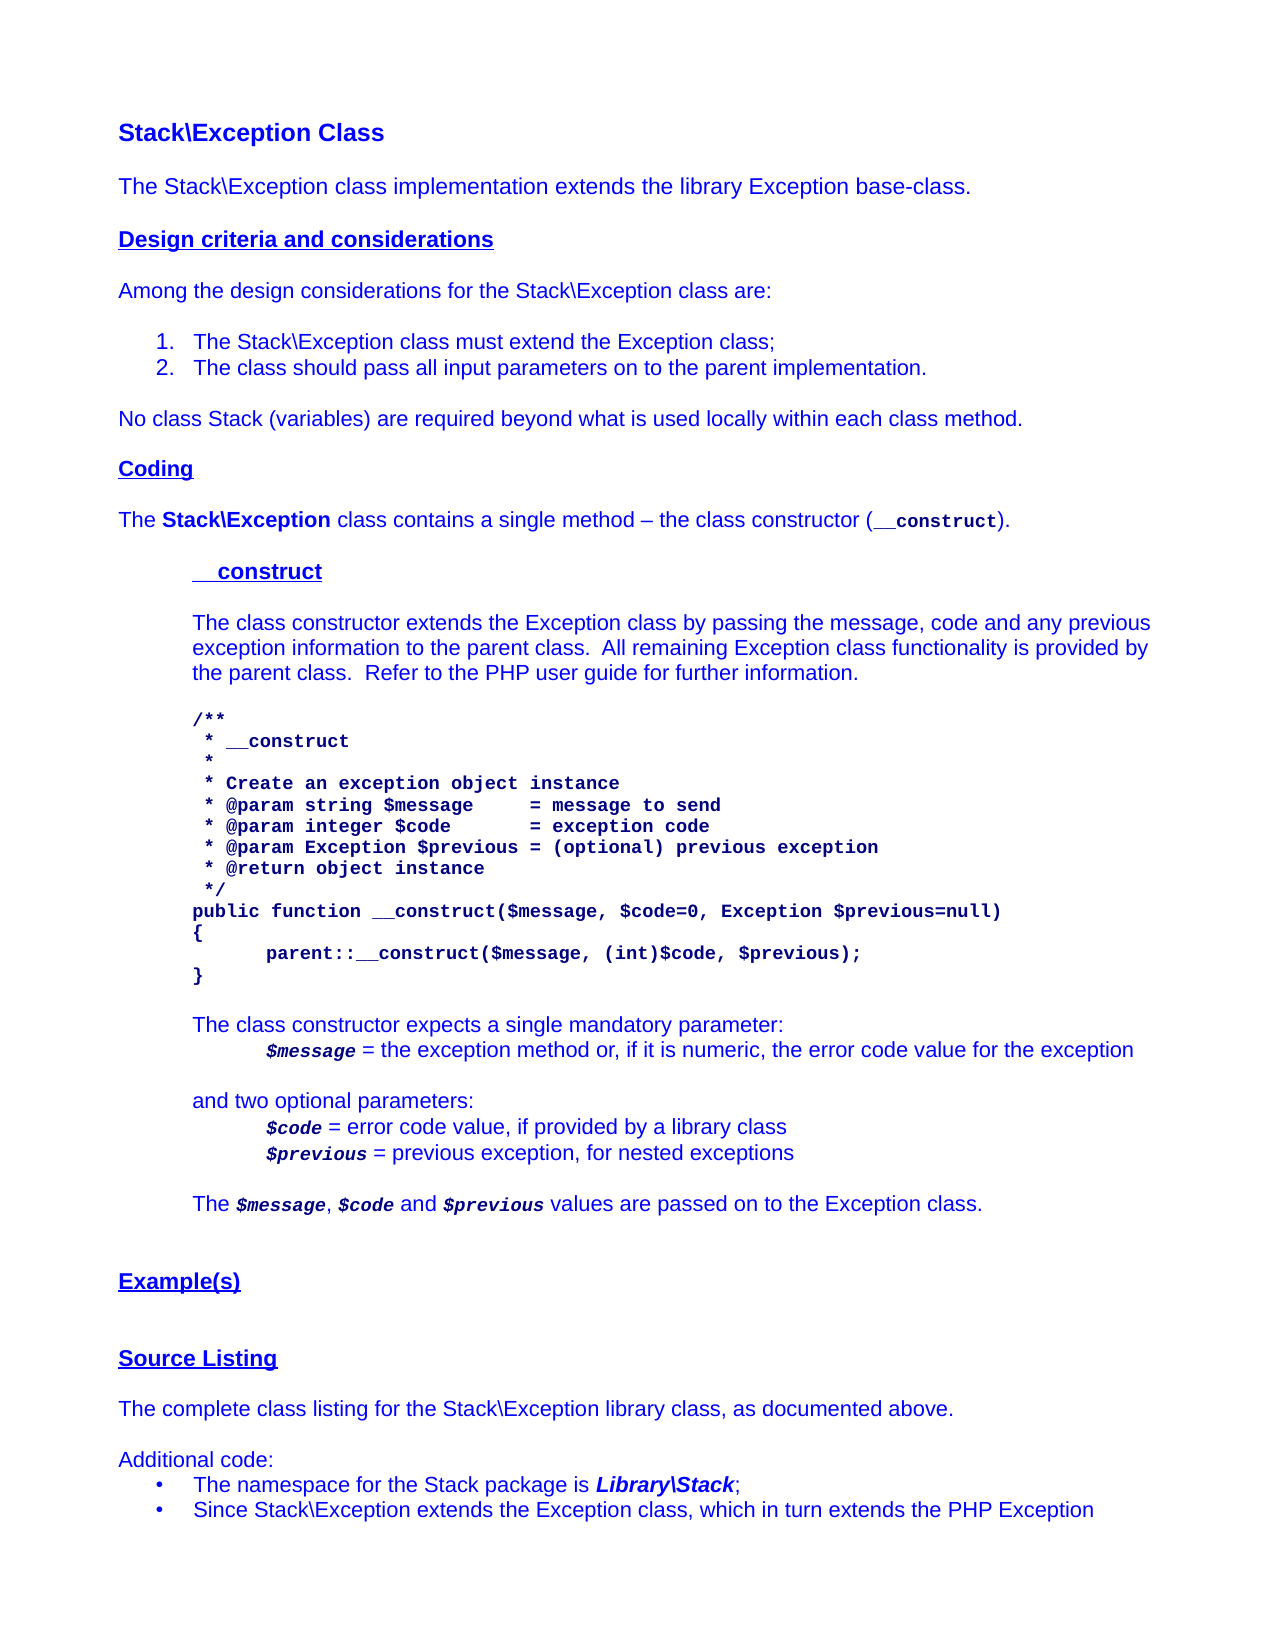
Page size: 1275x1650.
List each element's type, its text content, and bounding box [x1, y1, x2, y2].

text parent::__construct($message, (int)$code, $previous); [118, 944, 1157, 965]
text The Stack\Exception class contains a single method – the class constructor (__construct). [118, 507, 1157, 533]
text $code = error code value, if provided by a library class [266, 1114, 1157, 1140]
text The $message, $code and $previous values are passed on to the Exception class. [192, 1191, 1157, 1217]
text Example(s) [118, 1268, 1157, 1294]
text The Stack\Exception class implementation extends the library Exception base-class. [118, 173, 1157, 199]
text $previous = previous exception, for nested exceptions [266, 1140, 1157, 1166]
text __construct [192, 558, 1157, 584]
text Stack\Exception Class [118, 118, 1157, 147]
list Since Stack\Exception extends the Exception class, which in turn extends the PHP Exception [156, 1497, 1157, 1522]
text The class constructor expects a single mandatory parameter: [192, 1012, 1157, 1037]
text $message = the exception method or, if it is numeric, the error code value for the exception [266, 1037, 1157, 1063]
text Design criteria and considerations [118, 226, 1157, 252]
text } [118, 965, 1157, 987]
list The Stack\Exception class must extend the Exception class; [156, 328, 1157, 354]
text * [118, 753, 1157, 774]
text Source Listing [118, 1344, 1157, 1371]
text Among the design considerations for the Stack\Exception class are: [118, 277, 1157, 303]
text Coding [118, 456, 1157, 481]
text The class constructor extends the Exception class by passing the message, code and any previous exception information to the parent class. All remaining Exception class functionality is provided by the parent class. Refer to the PHP user guide for further information. [192, 609, 1157, 685]
list The class should pass all input parameters on to the parent implementation. [156, 354, 1157, 381]
text The complete class listing for the Stack\Exception library class, as documented above. [118, 1396, 1157, 1421]
text public function __construct($message, $code=0, Exception $previous=null) [118, 902, 1157, 923]
list The namespace for the Stack package is Library\Stack; [156, 1472, 1157, 1497]
text Additional code: [118, 1446, 1157, 1472]
text and two optional parameters: [192, 1088, 1157, 1114]
text * @param integer $code = exception code [118, 817, 1157, 838]
text * Create an exception object instance [118, 774, 1157, 795]
text * @return object instance [118, 859, 1157, 880]
text /** [192, 710, 1157, 732]
text * __construct [118, 732, 1157, 753]
text No class Stack (variables) are required beyond what is used locally within each class method. [118, 406, 1157, 431]
text * @param string $message = message to send [118, 795, 1157, 817]
text * @param Exception $previous = (optional) previous exception [118, 838, 1157, 859]
text { [118, 923, 1157, 944]
text */ [118, 880, 1157, 902]
